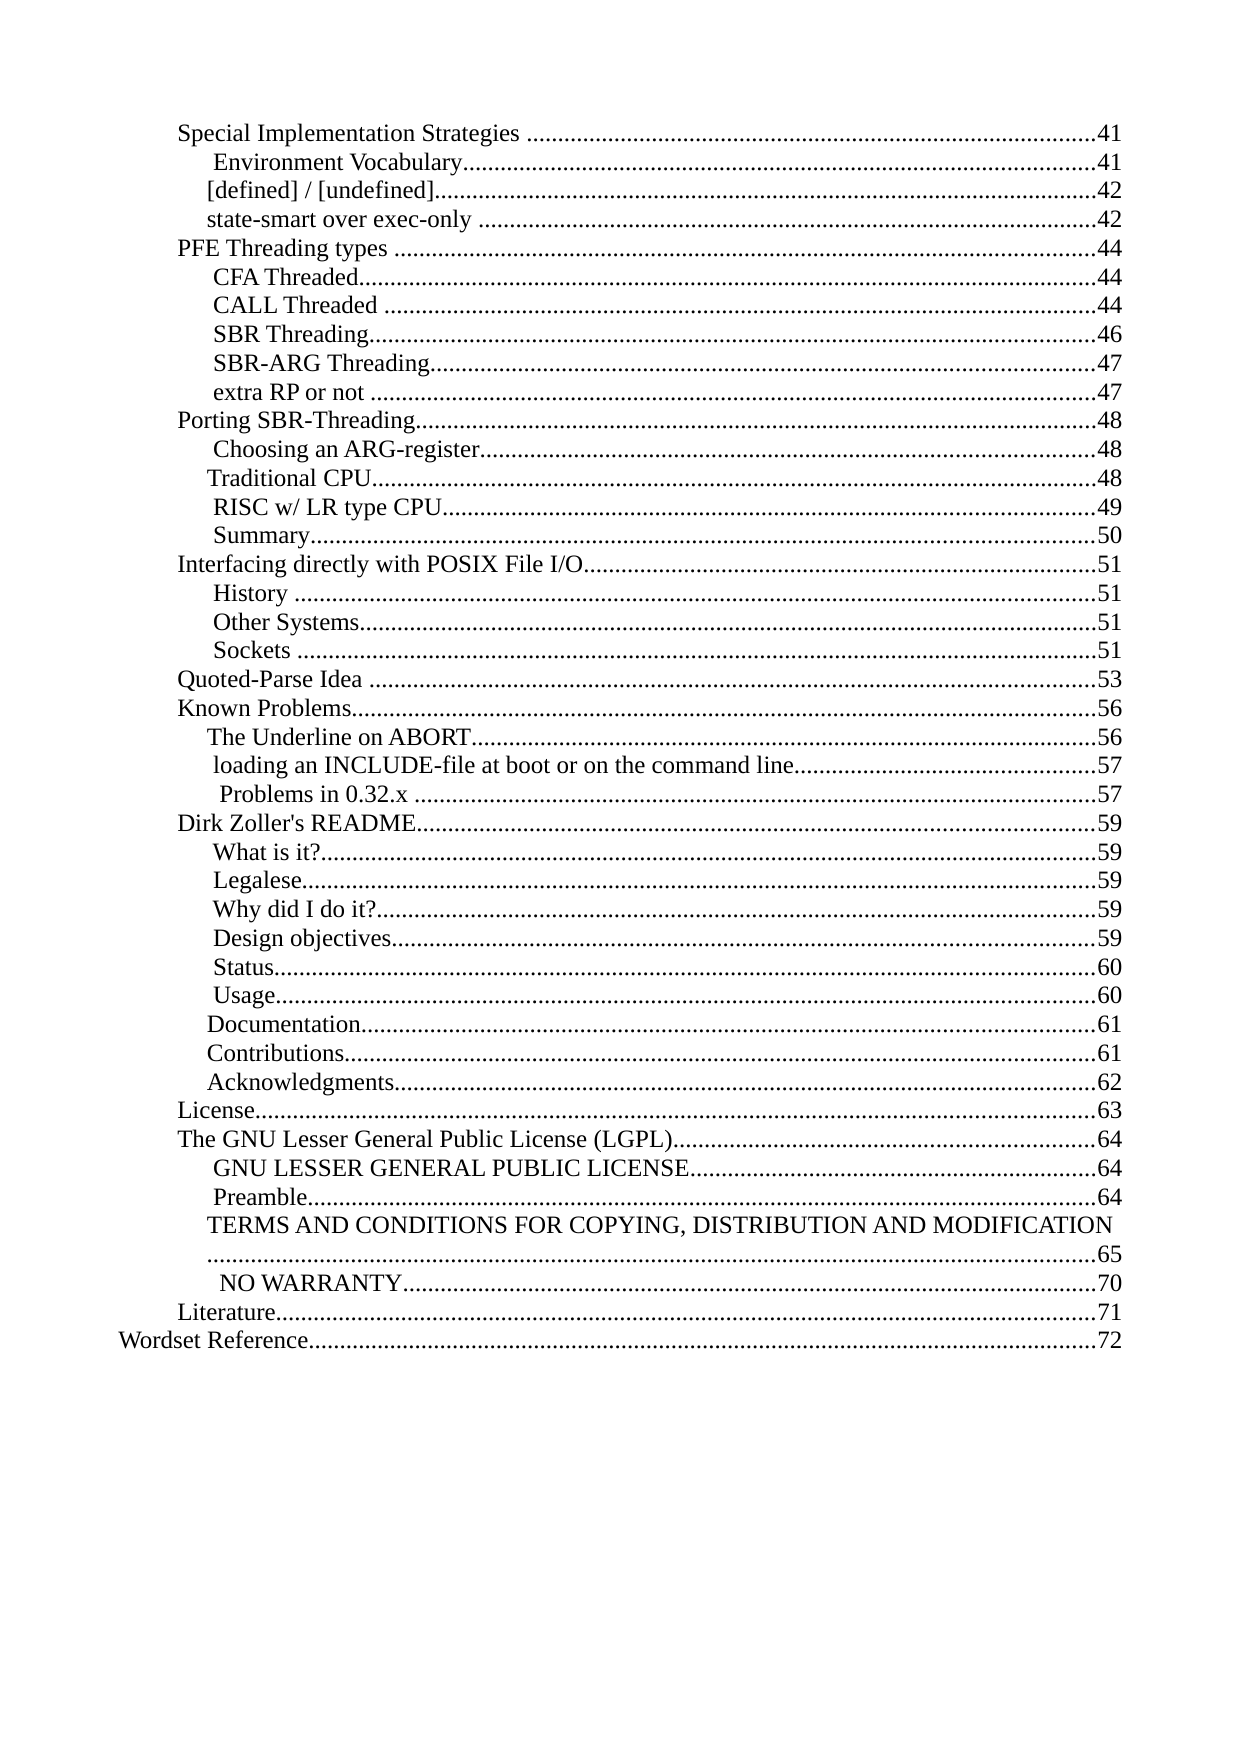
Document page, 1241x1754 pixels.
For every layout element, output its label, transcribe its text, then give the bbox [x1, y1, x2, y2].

text Preamble 64 [207, 1182, 1122, 1211]
text License 63 [177, 1096, 1122, 1124]
text Choosing an ARG-register 48 [207, 434, 1122, 463]
text Sockets 51 [207, 636, 1122, 664]
text Why did I do it? 59 [207, 894, 1122, 923]
text History 51 [207, 578, 1122, 607]
text RISC w/ LR type CPU 49 [207, 492, 1122, 521]
text state-smart over exec-only 42 [207, 204, 1122, 233]
text CFA Threaded 44 [207, 262, 1122, 291]
text Legalese 59 [207, 866, 1122, 894]
text Summary 50 [207, 521, 1122, 549]
text Other Systems 51 [207, 607, 1122, 636]
text Dirk Zoller's README 59 [177, 808, 1122, 837]
text SBR Threading 46 [207, 319, 1122, 348]
text Documentation 61 [207, 1009, 1122, 1038]
text What is it? 59 [207, 837, 1122, 866]
text Quoted-Parse Idea 53 [177, 664, 1122, 693]
text Known Problems 56 [177, 693, 1122, 722]
text Design objectives 59 [207, 923, 1122, 952]
text Interfacing directly with POSIX File I/O 51 [177, 549, 1122, 578]
text [defined] / [undefined] 42 [207, 176, 1122, 204]
text PFE Threading types 44 [177, 233, 1122, 262]
text TERMS AND CONDITIONS FOR COPYING, DISTRIBUTION AND MODIFICATION 65 [207, 1211, 1122, 1268]
text Acknowledgments 62 [207, 1067, 1122, 1096]
text NO WARRANTY 70 [207, 1268, 1122, 1297]
text Usage 60 [207, 981, 1122, 1009]
text GNU LESSER GENERAL PUBLIC LICENSE 64 [207, 1153, 1122, 1182]
text Wordset Reference 72 [118, 1326, 1122, 1354]
text Traditional CPU 48 [207, 463, 1122, 492]
text SBR-ARG Threading 47 [207, 348, 1122, 377]
text CALL Threaded 44 [207, 291, 1122, 319]
text extra RP or not 47 [207, 377, 1122, 406]
text Literature 71 [177, 1297, 1122, 1326]
text The Underline on ABORT 56 [207, 722, 1122, 751]
text loading an INCLUDE-file at boot or on the command line 57 [207, 751, 1122, 779]
text Environment Vocabulary 41 [207, 147, 1122, 176]
text The GNU Lesser General Public License (LGPL) 64 [177, 1124, 1122, 1153]
text Status 60 [207, 952, 1122, 981]
text Porting SBR-Threading 48 [177, 406, 1122, 434]
text Special Implementation Strategies 41 [177, 118, 1122, 147]
text Contributions 61 [207, 1038, 1122, 1067]
text Problems in 0.32.x 57 [207, 779, 1122, 808]
